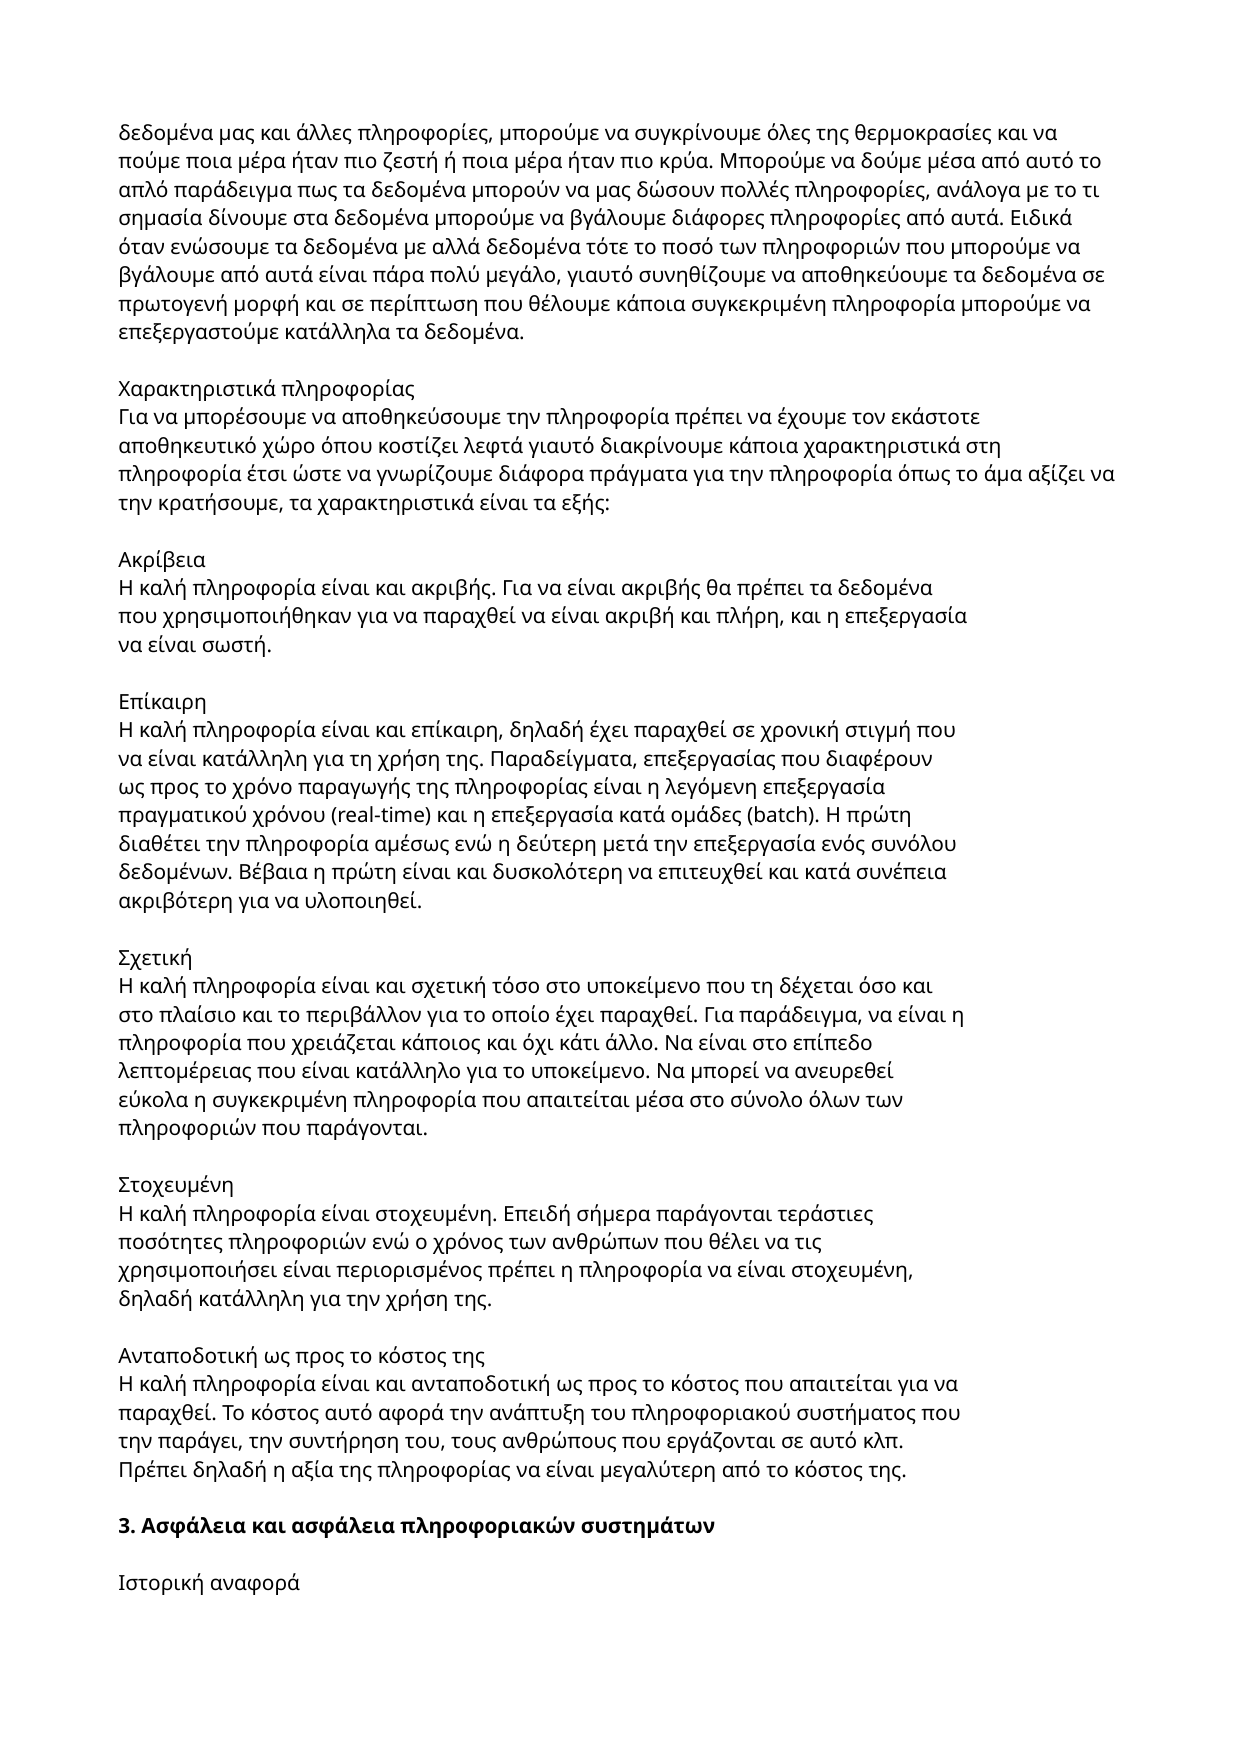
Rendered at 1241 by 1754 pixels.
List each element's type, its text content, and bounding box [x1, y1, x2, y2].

text ακριβότερη για να υλοποιηθεί. [118, 886, 1122, 914]
text παραχθεί. Το κόστος αυτό αφορά την ανάπτυξη του πληροφοριακού συστήματος που [118, 1398, 1122, 1426]
text Η καλή πληροφορία είναι και επίκαιρη, δηλαδή έχει παραχθεί σε χρονική στιγμή που [118, 715, 1122, 744]
text Ακρίβεια [118, 545, 1122, 573]
text διαθέτει την πληροφορία αμέσως ενώ η δεύτερη μετά την επεξεργασία ενός συνόλου [118, 829, 1122, 857]
text που χρησιμοποιήθηκαν για να παραχθεί να είναι ακριβή και πλήρη, και η επεξεργασία [118, 602, 1122, 630]
text Ιστορική αναφορά [118, 1568, 1122, 1597]
text 3. Ασφάλεια και ασφάλεια πληροφοριακών συστημάτων [118, 1512, 1122, 1540]
text Η καλή πληροφορία είναι και ακριβής. Για να είναι ακριβής θα πρέπει τα δεδομένα [118, 573, 1122, 602]
text εύκολα η συγκεκριμένη πληροφορία που απαιτείται μέσα στο σύνολο όλων των [118, 1085, 1122, 1113]
text λεπτομέρειας που είναι κατάλληλο για το υποκείμενο. Να μπορεί να ανευρεθεί [118, 1057, 1122, 1085]
text δεδομένων. Βέβαια η πρώτη είναι και δυσκολότερη να επιτευχθεί και κατά συνέπεια [118, 857, 1122, 886]
text πληροφορία που χρειάζεται κάποιος και όχι κάτι άλλο. Να είναι στο επίπεδο [118, 1028, 1122, 1057]
text δηλαδή κατάλληλη για την χρήση της. [118, 1284, 1122, 1312]
text χρησιμοποιήσει είναι περιορισμένος πρέπει η πληροφορία να είναι στοχευμένη, [118, 1256, 1122, 1284]
text Η καλή πληροφορία είναι και ανταποδοτική ως προς το κόστος που απαιτείται για να [118, 1369, 1122, 1398]
text Ανταποδοτική ως προς το κόστος της [118, 1341, 1122, 1369]
text ως προς το χρόνο παραγωγής της πληροφορίας είναι η λεγόμενη επεξεργασία [118, 772, 1122, 801]
text Η καλή πληροφορία είναι και σχετική τόσο στο υποκείμενο που τη δέχεται όσο και [118, 971, 1122, 1000]
text Επίκαιρη [118, 687, 1122, 715]
text να είναι κατάλληλη για τη χρήση της. Παραδείγματα, επεξεργασίας που διαφέρουν [118, 744, 1122, 772]
text Σχετική [118, 943, 1122, 971]
text ποσότητες πληροφοριών ενώ ο χρόνος των ανθρώπων που θέλει να τις [118, 1227, 1122, 1256]
text πραγματικού χρόνου (real-time) και η επεξεργασία κατά ομάδες (batch). Η πρώτη [118, 801, 1122, 829]
text στο πλαίσιο και το περιβάλλον για το οποίο έχει παραχθεί. Για παράδειγμα, να είναι η [118, 1000, 1122, 1028]
text δεδομένα μας και άλλες πληροφορίες, μπορούμε να συγκρίνουμε όλες της θερμοκρασίες και να πούμε ποια μέρα ήταν πιο ζεστή ή ποια μέρα ήταν πιο κρύα. Μπορούμε να δούμε μέσα από αυτό το απλό παράδειγμα πως τα δεδομένα μπορούν να μας δώσουν πολλές πληροφορίες, ανάλογα με το τι σημασία δίνουμε στα δεδομένα μπορούμε να βγάλουμε διάφορες πληροφορίες από αυτά. Ειδικά όταν ενώσουμε τα δεδομένα με αλλά δεδομένα τότε το ποσό των πληροφοριών που μπορούμε να βγάλουμε από αυτά είναι πάρα πολύ μεγάλο, γιαυτό συνηθίζουμε να αποθηκεύουμε τα δεδομένα σε πρωτογενή μορφή και σε περίπτωση που θέλουμε κάποια συγκεκριμένη πληροφορία μπορούμε να επεξεργαστούμε κατάλληλα τα δεδομένα. [118, 118, 1122, 346]
text την παράγει, την συντήρηση του, τους ανθρώπους που εργάζονται σε αυτό κλπ. [118, 1426, 1122, 1455]
text Η καλή πληροφορία είναι στοχευμένη. Επειδή σήμερα παράγονται τεράστιες [118, 1199, 1122, 1227]
text πληροφοριών που παράγονται. [118, 1113, 1122, 1142]
text Για να μπορέσουμε να αποθηκεύσουμε την πληροφορία πρέπει να έχουμε τον εκάστοτε αποθηκευτικό χώρο όπου κοστίζει λεφτά γιαυτό διακρίνουμε κάποια χαρακτηριστικά στη πληροφορία έτσι ώστε να γνωρίζουμε διάφορα πράγματα για την πληροφορία όπως το άμα αξίζει να την κρατήσουμε, τα χαρακτηριστικά είναι τα εξής: [118, 402, 1122, 516]
text Χαρακτηριστικά πληροφορίας [118, 374, 1122, 402]
text να είναι σωστή. [118, 630, 1122, 658]
text Στοχευμένη [118, 1170, 1122, 1199]
text Πρέπει δηλαδή η αξία της πληροφορίας να είναι μεγαλύτερη από το κόστος της. [118, 1455, 1122, 1483]
